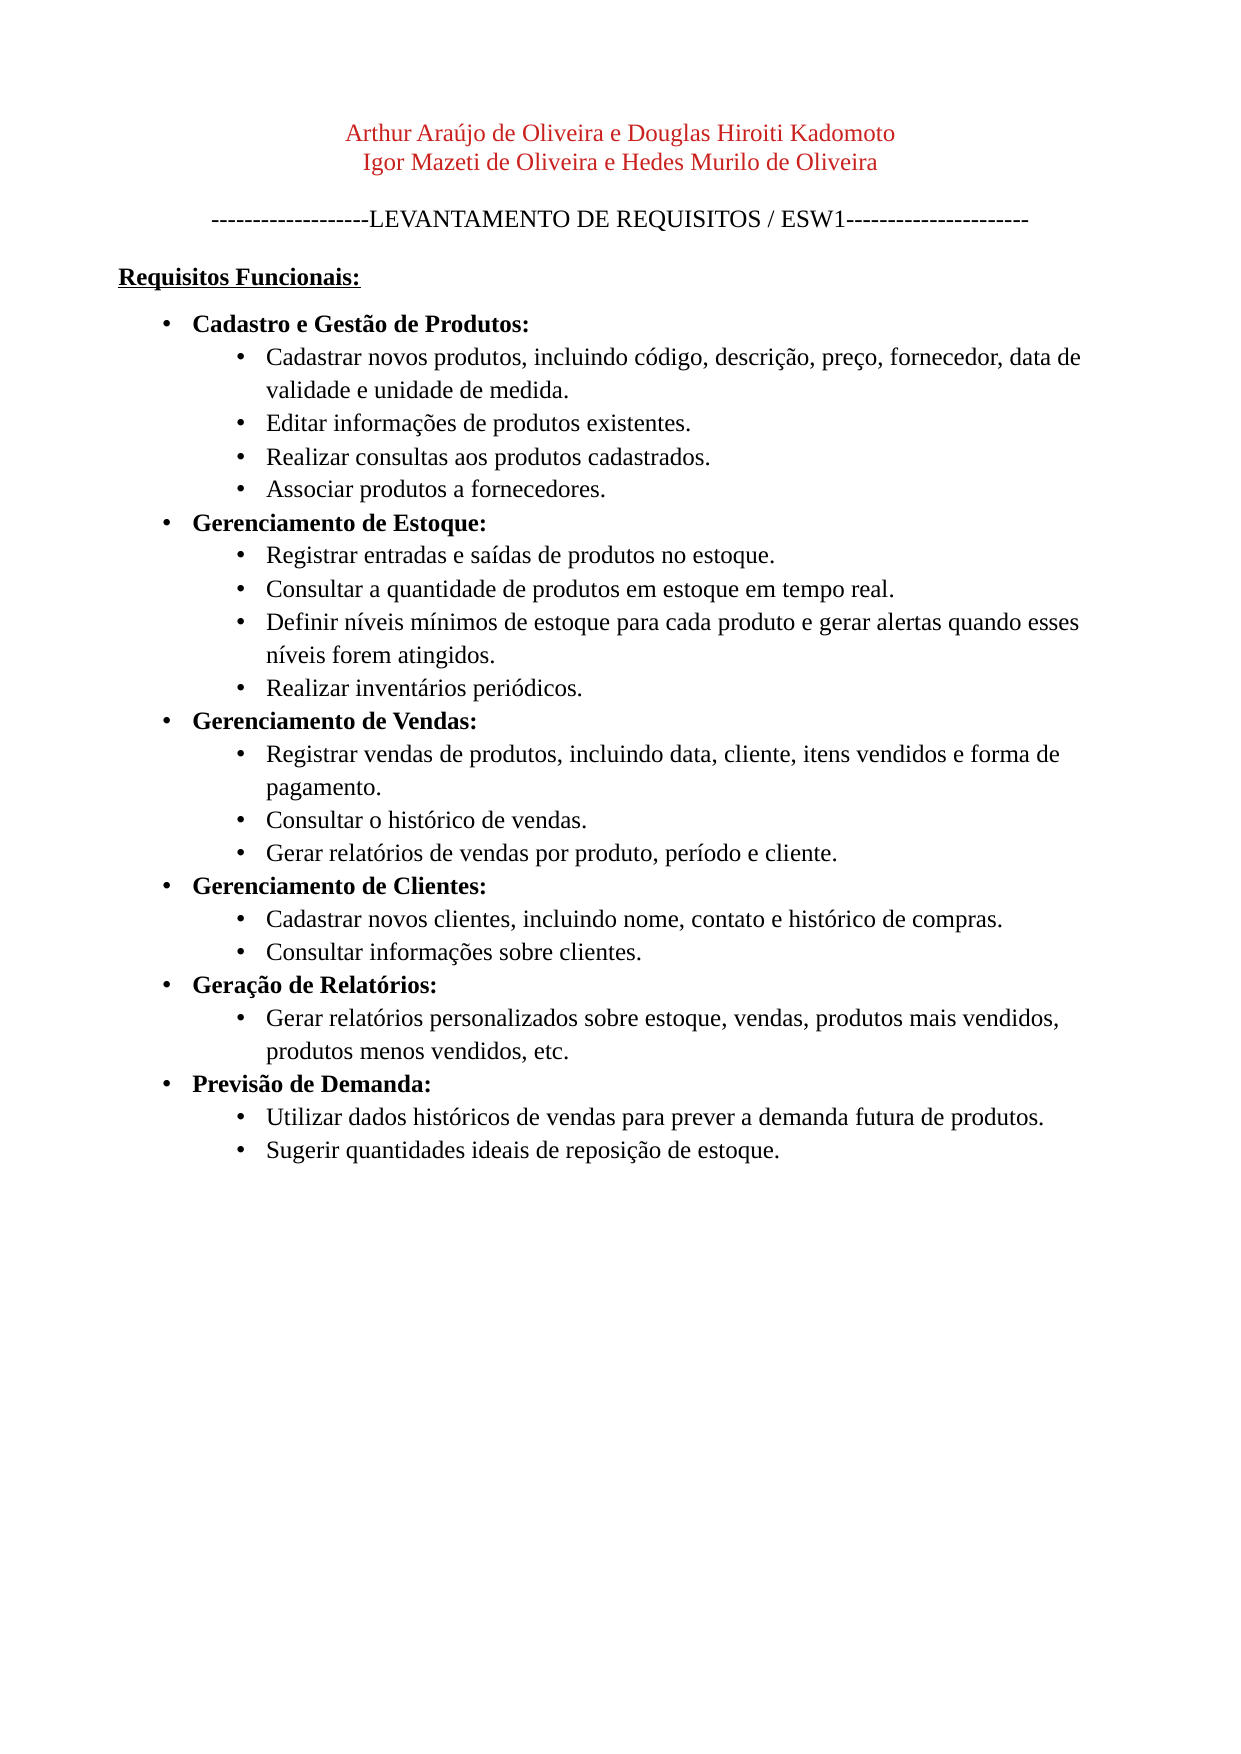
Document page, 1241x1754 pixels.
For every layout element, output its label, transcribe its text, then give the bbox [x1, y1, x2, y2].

list Associar produtos a fornecedores. [236, 474, 1122, 503]
list Consultar a quantidade de produtos em estoque em tempo real. [236, 574, 1122, 602]
list Cadastrar novos clientes, incluindo nome, contato e histórico de compras. [236, 904, 1122, 933]
list Geração de Relatórios: [162, 970, 1122, 999]
text Requisitos Funcionais: [118, 262, 1122, 291]
list Definir níveis mínimos de estoque para cada produto e gerar alertas quando esses níveis forem atingidos. [236, 607, 1122, 668]
list Cadastrar novos produtos, incluindo código, descrição, preço, fornecedor, data de validade e unidade de medida. [236, 342, 1122, 404]
list Sugerir quantidades ideais de reposição de estoque. [236, 1135, 1122, 1164]
list Consultar o histórico de vendas. [236, 805, 1122, 833]
list Gerar relatórios de vendas por produto, período e cliente. [236, 838, 1122, 867]
list Gerenciamento de Estoque: [162, 508, 1122, 536]
text -------------------LEVANTAMENTO DE REQUISITOS / ESW1---------------------- [118, 204, 1122, 233]
list Previsão de Demanda: [162, 1069, 1122, 1098]
list Registrar entradas e saídas de produtos no estoque. [236, 541, 1122, 569]
list Gerenciamento de Vendas: [162, 706, 1122, 734]
text Igor Mazeti de Oliveira e Hedes Murilo de Oliveira [118, 147, 1122, 176]
list Registrar vendas de produtos, incluindo data, cliente, itens vendidos e forma de pagamento. [236, 739, 1122, 801]
list Editar informações de produtos existentes. [236, 408, 1122, 437]
list Gerar relatórios personalizados sobre estoque, vendas, produtos mais vendidos, produtos menos vendidos, etc. [236, 1003, 1122, 1065]
list Consultar informações sobre clientes. [236, 937, 1122, 966]
list Realizar consultas aos produtos cadastrados. [236, 442, 1122, 470]
list Utilizar dados históricos de vendas para prever a demanda futura de produtos. [236, 1102, 1122, 1131]
list Gerenciamento de Clientes: [162, 871, 1122, 899]
list Cadastro e Gestão de Produtos: [162, 309, 1122, 338]
list Realizar inventários periódicos. [236, 673, 1122, 701]
text Arthur Araújo de Oliveira e Douglas Hiroiti Kadomoto [118, 118, 1122, 147]
